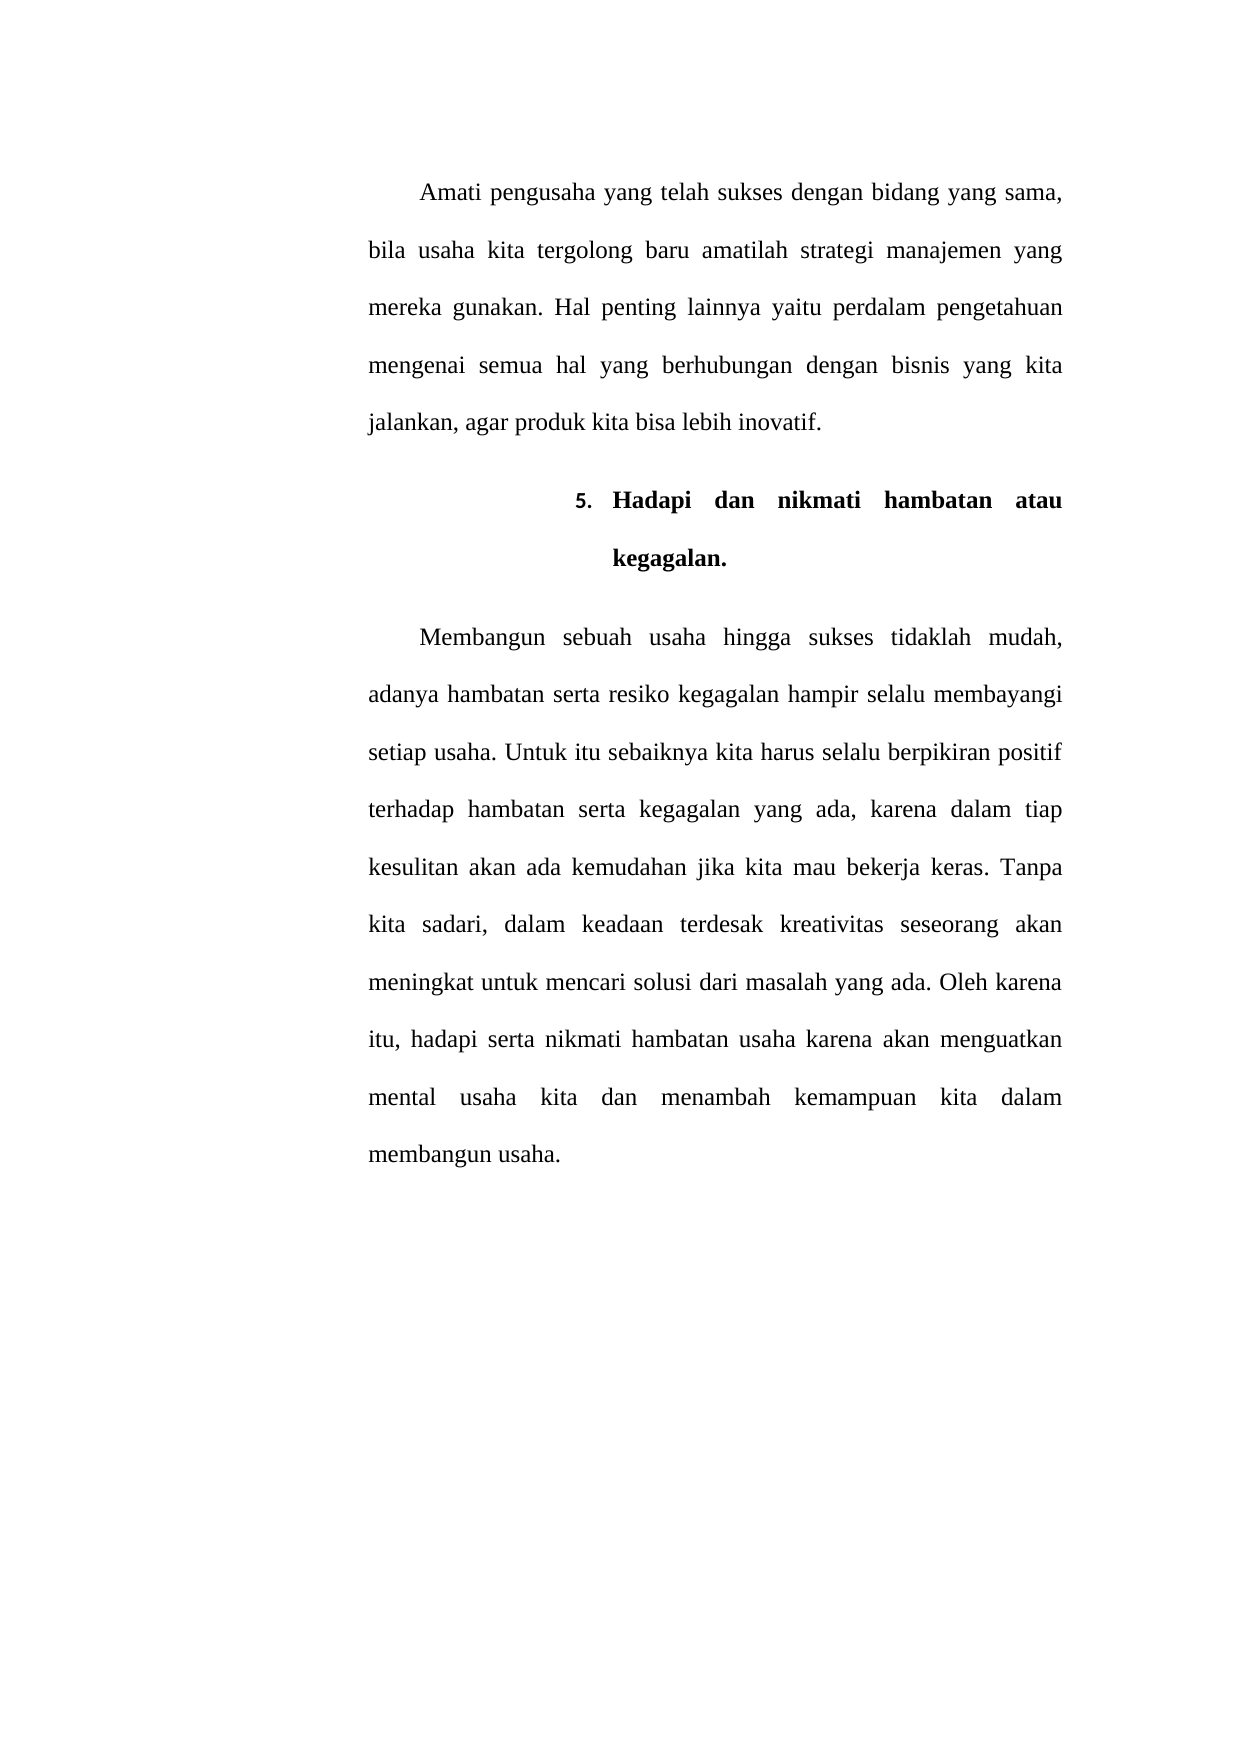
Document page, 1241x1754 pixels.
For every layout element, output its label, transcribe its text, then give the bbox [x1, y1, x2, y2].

list Amati pengusaha yang telah sukses dengan bidang yang sama, bila usaha kita tergolong baru amatilah strategi manajemen yang mereka gunakan. Hal penting lainnya yaitu perdalam pengetahuan mengenai semua hal yang berhubungan dengan bisnis yang kita jalankan, agar produk kita bisa lebih inovatif. [368, 177, 1063, 436]
list Membangun sebuah usaha hingga sukses tidaklah mudah, adanya hambatan serta resiko kegagalan hampir selalu membayangi setiap usaha. Untuk itu sebaiknya kita harus selalu berpikiran positif terhadap hambatan serta kegagalan yang ada, karena dalam tiap kesulitan akan ada kemudahan jika kita mau bekerja keras. Tanpa kita sadari, dalam keadaan terdesak kreativitas seseorang akan meningkat untuk mencari solusi dari masalah yang ada. Oleh karena itu, hadapi serta nikmati hambatan usaha karena akan menguatkan mental usaha kita dan menambah kemampuan kita dalam membangun usaha. [368, 622, 1063, 1168]
list Hadapi dan nikmati hambatan atau kegagalan. [575, 486, 1063, 572]
